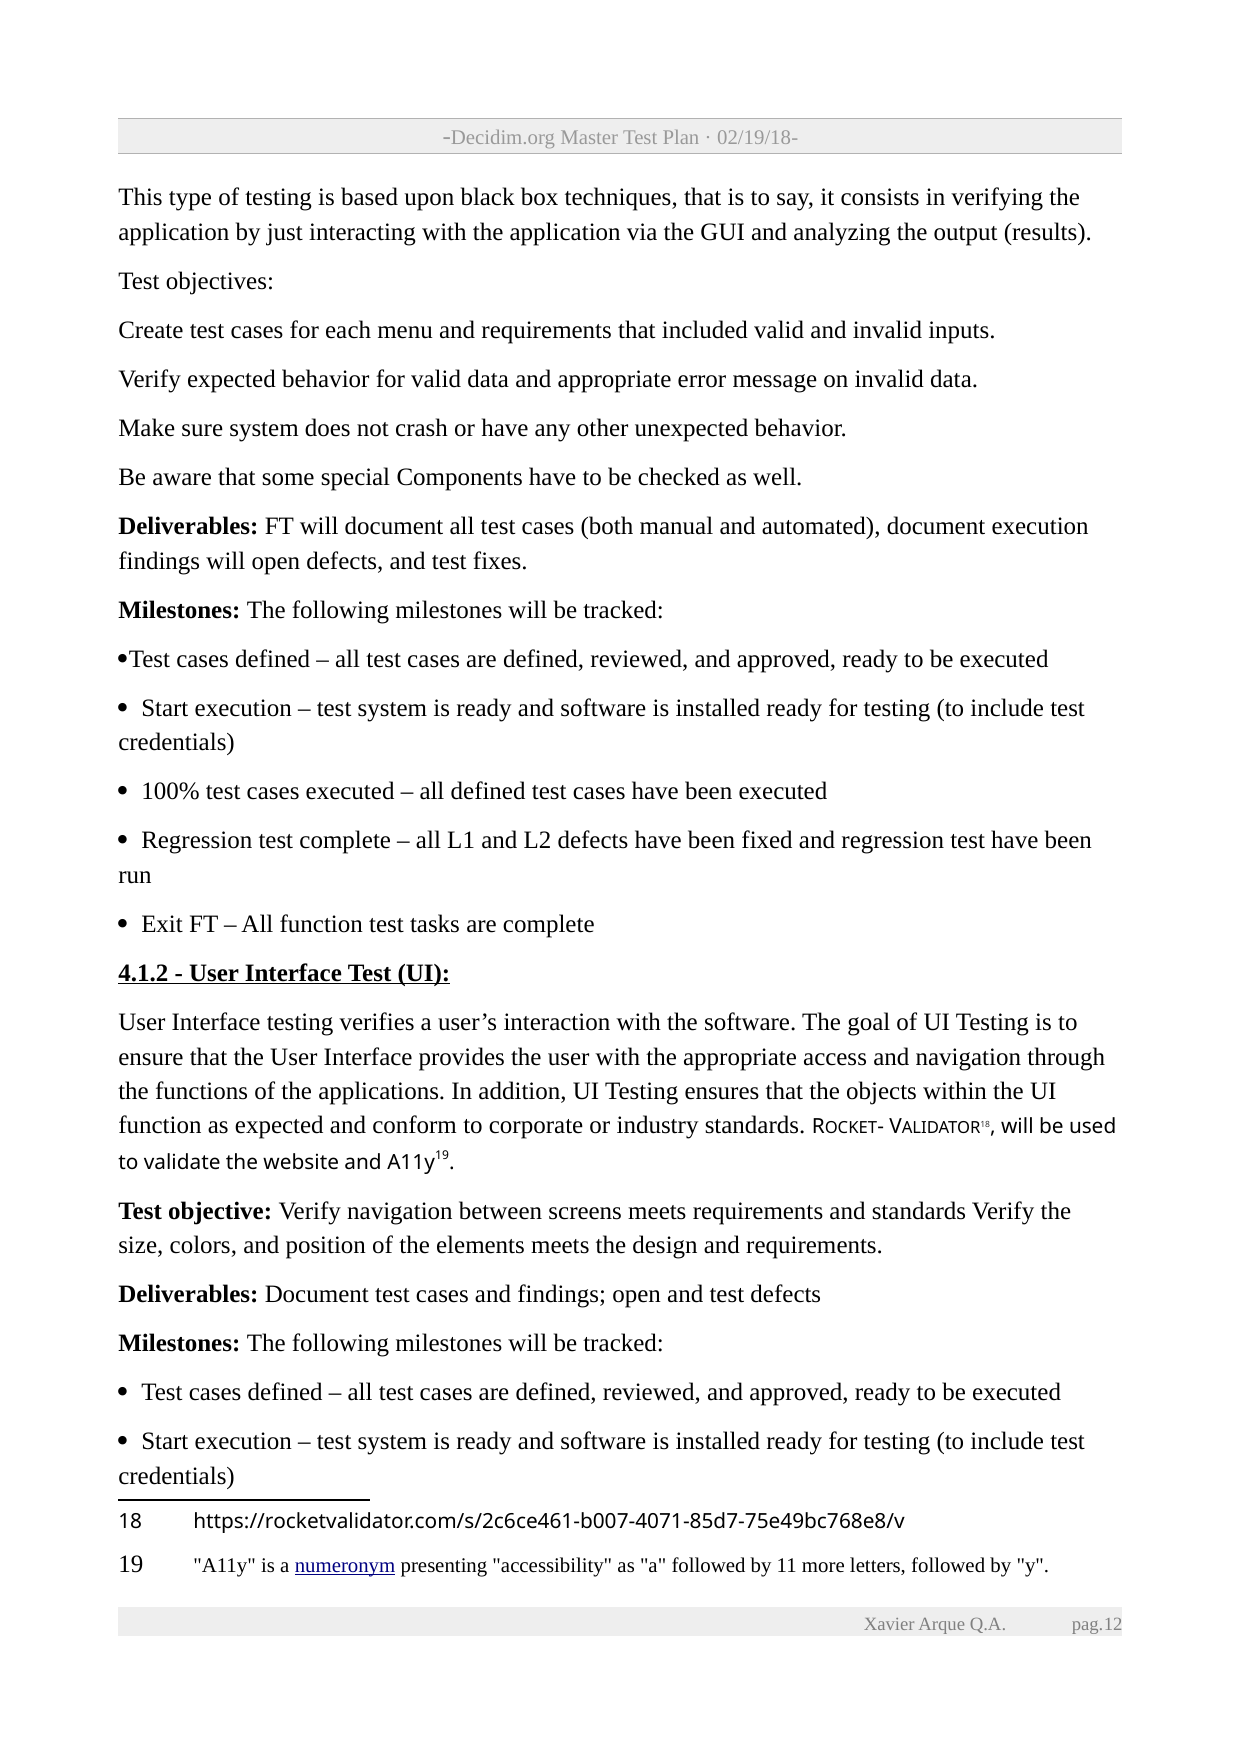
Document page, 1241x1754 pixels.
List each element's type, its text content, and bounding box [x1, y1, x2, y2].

text Deliverables: Document test cases and findings; open and test defects [118, 1279, 1122, 1308]
text "A11y" is a numeronym presenting "accessibility" as "a" followed by 11 more letters, followed by "y". [118, 1549, 1122, 1578]
text Milestones: The following milestones will be tracked: [118, 1328, 1122, 1357]
text · Start execution – test system is ready and software is installed ready for testing (to include test credentials) [118, 693, 1122, 756]
text Create test cases for each menu and requirements that included valid and invalid inputs. [118, 315, 1122, 344]
text This type of testing is based upon black box techniques, that is to say, it consists in verifying the application by just interacting with the application via the GUI and analyzing the output (results). [118, 182, 1122, 246]
text Make sure system does not crash or have any other unexpected behavior. [118, 413, 1122, 442]
text Be aware that some special Components have to be checked as well. [118, 462, 1122, 491]
text · 100% test cases executed – all defined test cases have been executed [118, 776, 1122, 805]
text User Interface testing verifies a user’s interaction with the software. The goal of UI Testing is to ensure that the User Interface provides the user with the appropriate access and navigation through the functions of the applications. In addition, UI Testing ensures that the objects within the UI function as expected and conform to corporate or industry standards. ROCKET- VALIDATOR, will be used to validate the website and A11y. [118, 1007, 1122, 1175]
text Verify expected behavior for valid data and appropriate error message on invalid data. [118, 364, 1122, 393]
text Test objective: Verify navigation between screens meets requirements and standards Verify the size, colors, and position of the elements meets the design and requirements. [118, 1196, 1122, 1259]
text 4.1.2 - User Interface Test (UI): [118, 958, 1122, 987]
text · Test cases defined – all test cases are defined, reviewed, and approved, ready to be executed [118, 1377, 1122, 1406]
text https://rocketvalidator.com/s/2c6ce461-b007-4071-85d7-75e49bc768e8/v [118, 1506, 1122, 1534]
text · Exit FT – All function test tasks are complete [118, 909, 1122, 938]
text Deliverables: FT will document all test cases (both manual and automated), document execution findings will open defects, and test fixes. [118, 511, 1122, 574]
text Test objectives: [118, 266, 1122, 295]
text Milestones: The following milestones will be tracked: [118, 595, 1122, 623]
text · Regression test complete – all L1 and L2 defects have been fixed and regression test have been run [118, 826, 1122, 889]
text · Start execution – test system is ready and software is installed ready for testing (to include test credentials) [118, 1426, 1122, 1490]
text ·Test cases defined – all test cases are defined, reviewed, and approved, ready to be executed [118, 644, 1122, 673]
